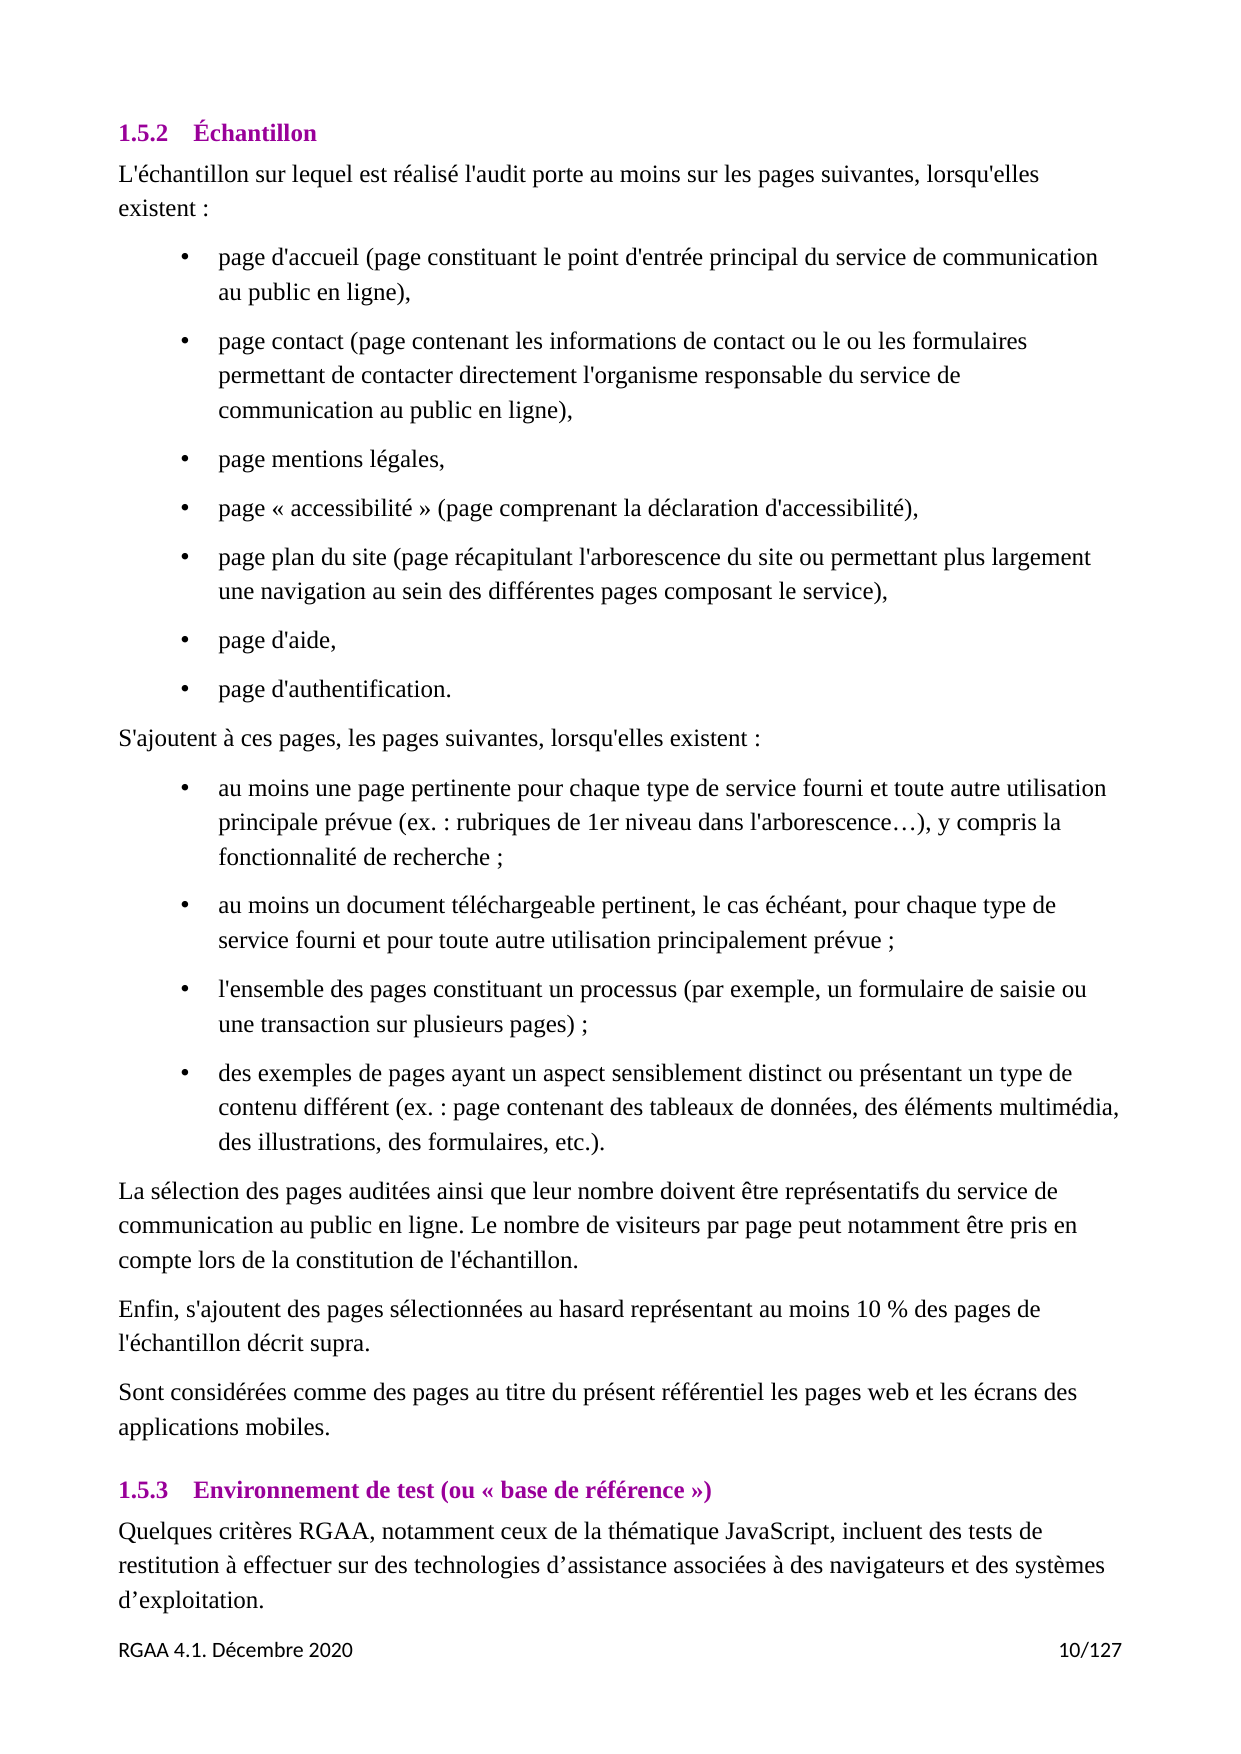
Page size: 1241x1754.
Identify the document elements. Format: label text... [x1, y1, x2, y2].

text La sélection des pages auditées ainsi que leur nombre doivent être représentatifs du service de communication au public en ligne. Le nombre de visiteurs par page peut notamment être pris en compte lors de la constitution de l'échantillon. [118, 1176, 1122, 1273]
list l'ensemble des pages constituant un processus (par exemple, un formulaire de saisie ou une transaction sur plusieurs pages) ; [181, 974, 1122, 1037]
list page d'aide, [181, 625, 1122, 654]
list page « accessibilité » (page comprenant la déclaration d'accessibilité), [181, 493, 1122, 522]
list au moins un document téléchargeable pertinent, le cas échéant, pour chaque type de service fourni et pour toute autre utilisation principalement prévue ; [181, 891, 1122, 954]
list page contact (page contenant les informations de contact ou le ou les formulaires permettant de contacter directement l'organisme responsable du service de communication au public en ligne), [181, 326, 1122, 423]
text L'échantillon sur lequel est réalisé l'audit porte au moins sur les pages suivantes, lorsqu'elles existent : [118, 159, 1122, 222]
list page d'accueil (page constituant le point d'entrée principal du service de communication au public en ligne), [181, 242, 1122, 305]
text Sont considérées comme des pages au titre du présent référentiel les pages web et les écrans des applications mobiles. [118, 1377, 1122, 1441]
list page d'authentification. [181, 674, 1122, 703]
text Quelques critères RGAA, notamment ceux de la thématique JavaScript, incluent des tests de restitution à effectuer sur des technologies d’assistance associées à des navigateurs et des systèmes d’exploitation. [118, 1516, 1122, 1614]
subtitle Échantillon [118, 118, 1122, 147]
list au moins une page pertinente pour chaque type de service fourni et toute autre utilisation principale prévue (ex. : rubriques de 1er niveau dans l'arborescence…), y compris la fonctionnalité de recherche ; [181, 773, 1122, 870]
list page plan du site (page récapitulant l'arborescence du site ou permettant plus largement une navigation au sein des différentes pages composant le service), [181, 542, 1122, 605]
subtitle Environnement de test (ou « base de référence ») [118, 1476, 1122, 1504]
list page mentions légales, [181, 444, 1122, 472]
text Enfin, s'ajoutent des pages sélectionnées au hasard représentant au moins 10 % des pages de l'échantillon décrit supra. [118, 1294, 1122, 1357]
list des exemples de pages ayant un aspect sensiblement distinct ou présentant un type de contenu différent (ex. : page contenant des tableaux de données, des éléments multimédia, des illustrations, des formulaires, etc.). [181, 1058, 1122, 1155]
text S'ajoutent à ces pages, les pages suivantes, lorsqu'elles existent : [118, 723, 1122, 752]
